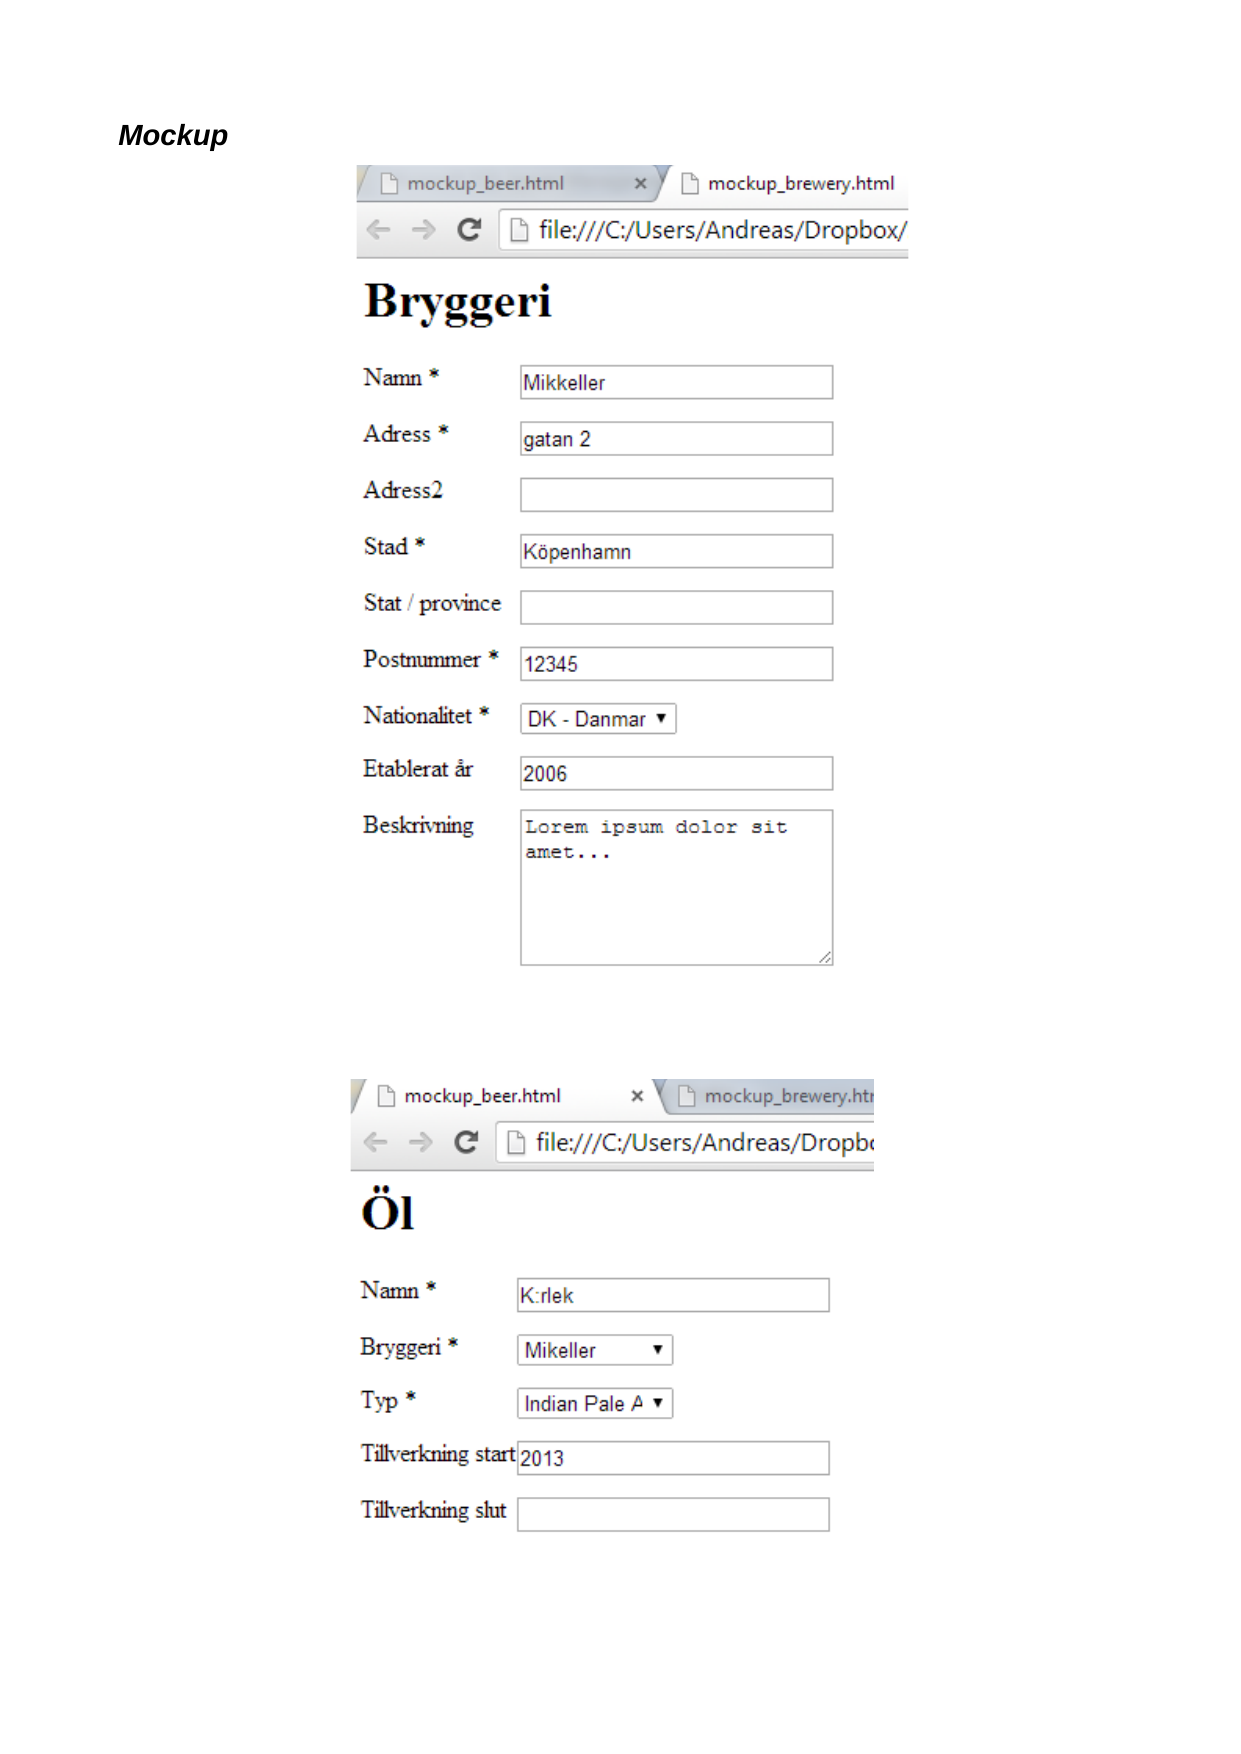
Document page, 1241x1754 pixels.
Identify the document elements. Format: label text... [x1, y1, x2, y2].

subtitle Mockup [118, 118, 1122, 152]
picture [350, 1079, 874, 1565]
picture [356, 165, 909, 988]
